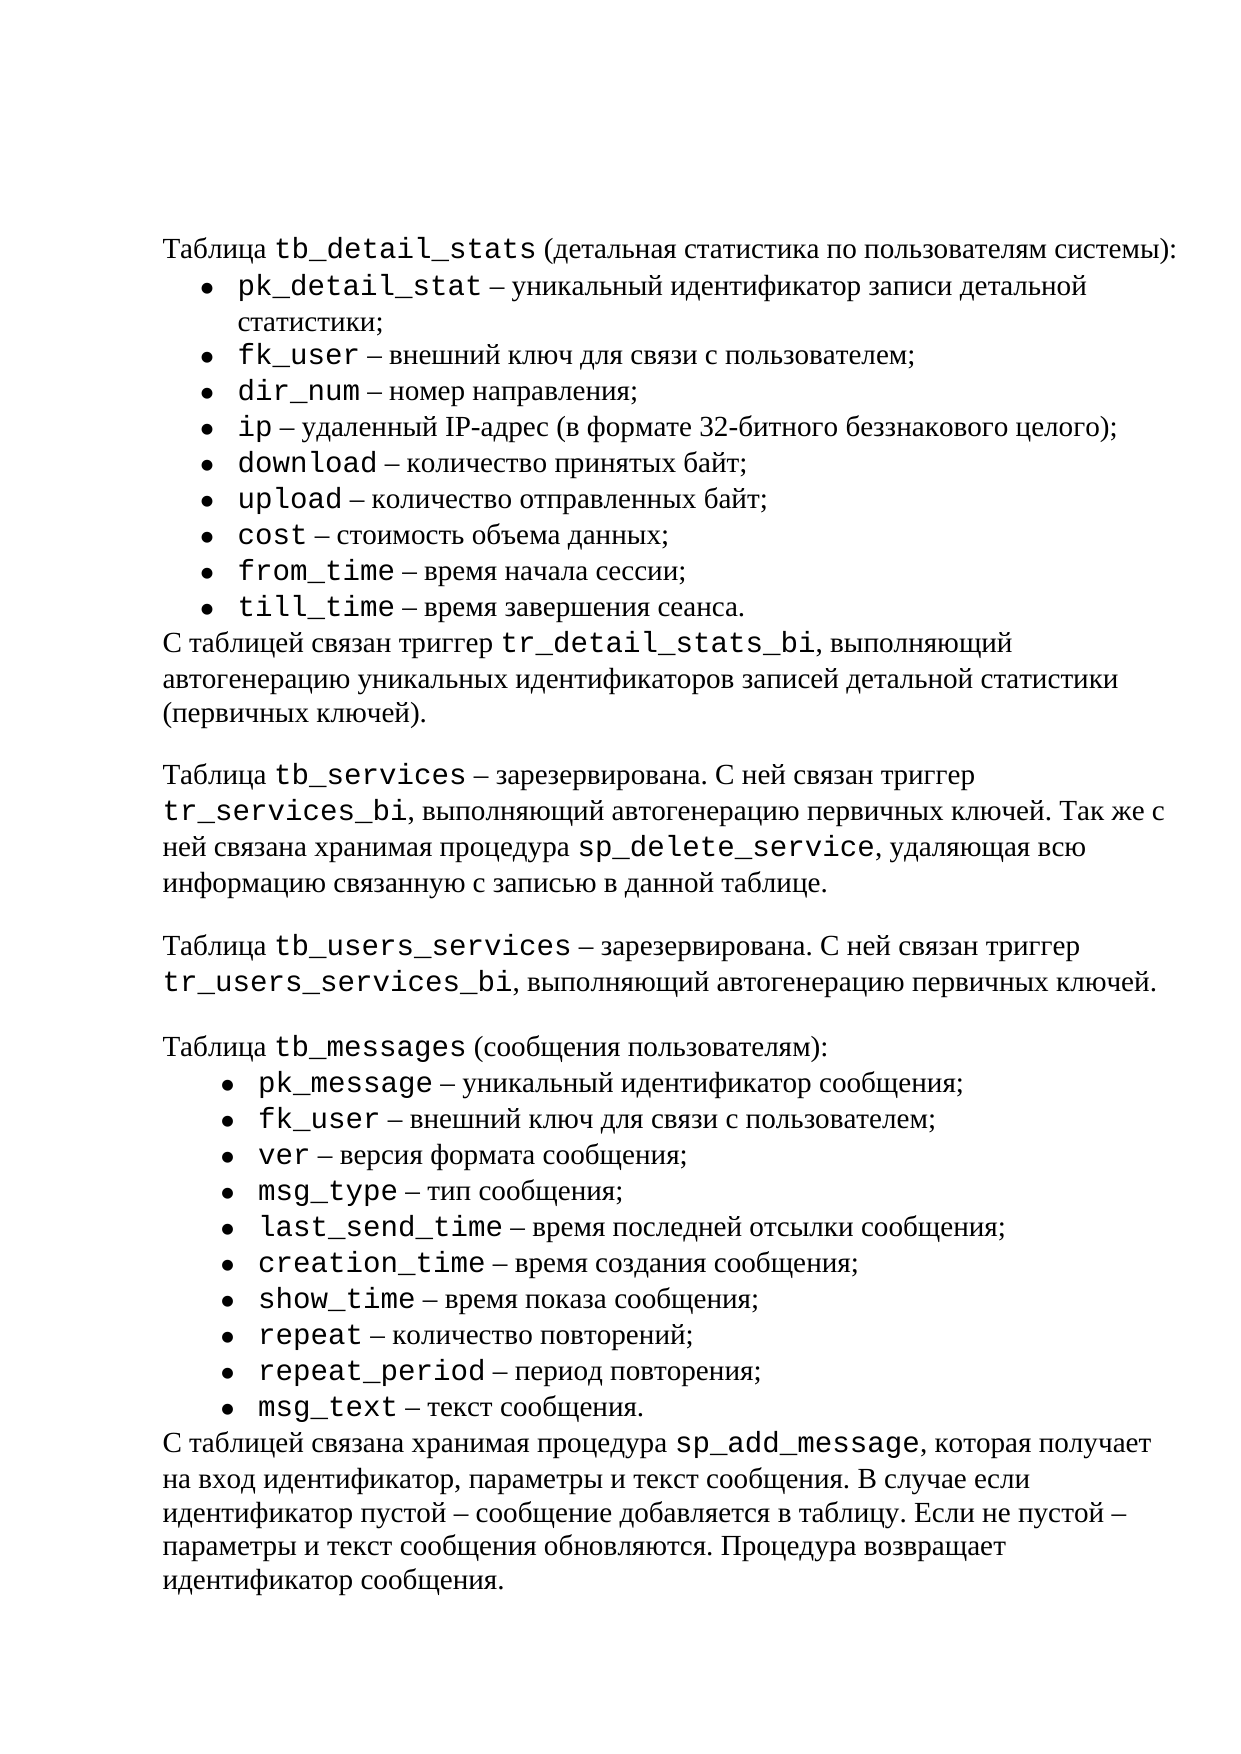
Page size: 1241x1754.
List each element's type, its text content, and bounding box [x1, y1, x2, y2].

list pk_message – уникальный идентификатор сообщения; [228, 1065, 1181, 1101]
list dir_num – номер направления; [200, 373, 1181, 409]
list ver – версия формата сообщения; [228, 1137, 1181, 1173]
list show_time – время показа сообщения; [228, 1281, 1181, 1317]
list till_time – время завершения сеанса. [200, 589, 1181, 626]
list from_time – время начала сессии; [200, 553, 1181, 589]
text Таблица tb_users_services – зарезервирована. С ней связан триггер tr_users_services_bi, выполняющий автогенерацию первичных ключей. [162, 928, 1181, 1000]
list last_send_time – время последней отсылки сообщения; [228, 1209, 1181, 1245]
list upload – количество отправленных байт; [200, 481, 1181, 517]
list creation_time – время создания сообщения; [228, 1245, 1181, 1281]
text Таблица tb_services – зарезервирована. С ней связан триггер tr_services_bi, выполняющий автогенерацию первичных ключей. Так же с ней связана хранимая процедура sp_delete_service, удаляющая всю информацию связанную с записью в данной таблице. [162, 757, 1181, 899]
list download – количество принятых байт; [200, 445, 1181, 481]
list cost – стоимость объема данных; [200, 517, 1181, 553]
text С таблицей связана хранимая процедура sp_add_message, которая получает на вход идентификатор, параметры и текст сообщения. В случае если идентификатор пустой – сообщение добавляется в таблицу. Если не пустой – параметры и текст сообщения обновляются. Процедура возвращает идентификатор сообщения. [162, 1425, 1181, 1595]
list msg_type – тип сообщения; [228, 1173, 1181, 1209]
list ip – удаленный IP-адрес (в формате 32-битного беззнакового целого); [200, 409, 1181, 445]
text Таблица tb_detail_stats (детальная статистика по пользователям системы): [88, 232, 1181, 268]
list pk_detail_stat – уникальный идентификатор записи детальной статистики; [200, 268, 1181, 337]
text Таблица tb_messages (сообщения пользователям): [88, 1029, 1181, 1065]
list repeat_period – период повторения; [228, 1353, 1181, 1389]
list fk_user – внешний ключ для связи с пользователем; [228, 1101, 1181, 1137]
list fk_user – внешний ключ для связи с пользователем; [200, 337, 1181, 373]
list msg_text – текст сообщения. [228, 1389, 1181, 1425]
list repeat – количество повторений; [228, 1317, 1181, 1353]
text С таблицей связан триггер tr_detail_stats_bi, выполняющий автогенерацию уникальных идентификаторов записей детальной статистики (первичных ключей). [162, 626, 1181, 729]
